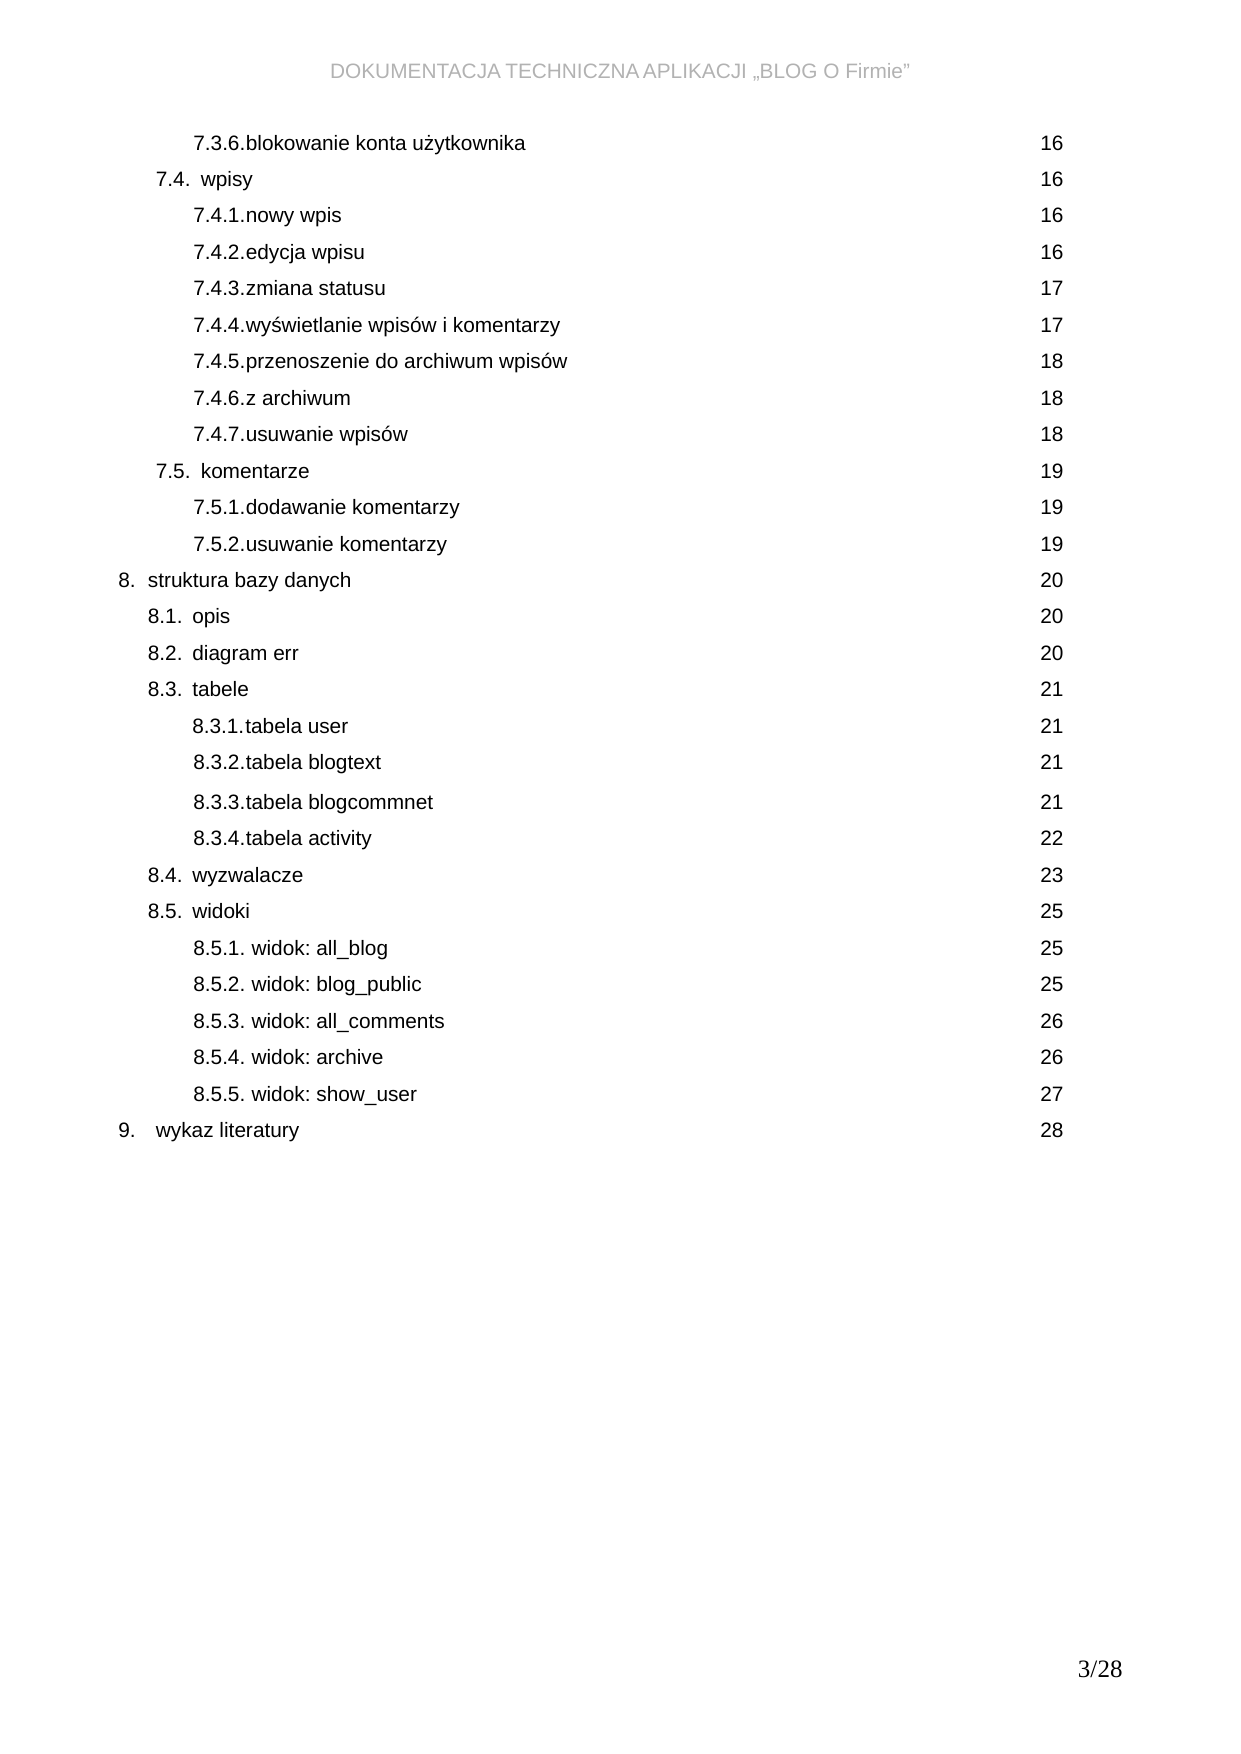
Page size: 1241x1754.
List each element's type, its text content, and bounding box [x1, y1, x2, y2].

table_cell Nowy wpis [107, 203, 930, 240]
table_cell 19 [930, 531, 1074, 568]
table_cell 16 [930, 130, 1074, 167]
table_cell 26 [930, 1045, 1074, 1081]
table_cell 22 [930, 826, 1074, 863]
table_cell Widoki [107, 899, 930, 936]
table_cell Usuwanie Komentarzy [107, 531, 930, 568]
table_cell Usuwanie wpisów [107, 422, 930, 458]
table_cell 21 [930, 790, 1074, 826]
table_cell Edycja wpisu [107, 240, 930, 276]
table_cell Zmiana statusu [107, 276, 930, 313]
table_cell Wykaz Literatury [107, 1118, 930, 1154]
table_cell Tabele [107, 677, 930, 714]
table_cell 25 [930, 936, 1074, 972]
table_cell widok: blog_public [107, 972, 930, 1008]
table_cell 21 [930, 750, 1074, 790]
table_cell 17 [930, 276, 1074, 313]
table_cell 27 [930, 1081, 1074, 1118]
table_cell widok: all_blog [107, 936, 930, 972]
table_cell 18 [930, 422, 1074, 458]
table_cell 20 [930, 568, 1074, 604]
table_cell 17 [930, 313, 1074, 349]
table_cell 21 [930, 714, 1074, 750]
table_cell 25 [930, 972, 1074, 1008]
table_cell Opis [107, 604, 930, 641]
table_cell 20 [930, 604, 1074, 641]
table_cell Blokowanie konta użytkownika [107, 130, 930, 167]
table_cell Tabela BlogCommnet [107, 790, 930, 826]
table_cell 19 [930, 495, 1074, 531]
table_cell z archiwum [107, 386, 930, 422]
table_cell 18 [930, 386, 1074, 422]
table_cell Komentarze [107, 459, 930, 495]
table_cell Przenoszenie do archiwum wpisów [107, 349, 930, 386]
table_cell 16 [930, 240, 1074, 276]
table_cell widok: archive [107, 1045, 930, 1081]
table_cell 20 [930, 641, 1074, 677]
table_cell Tabela User [107, 714, 930, 750]
table_cell 23 [930, 863, 1074, 899]
table_cell Wyzwalacze [107, 863, 930, 899]
table_cell 25 [930, 899, 1074, 936]
table_cell 18 [930, 349, 1074, 386]
table_cell Tabela BlogText [107, 750, 930, 790]
table_cell 21 [930, 677, 1074, 714]
table_cell 28 [930, 1118, 1074, 1154]
table_cell Struktura bazy danych [107, 568, 930, 604]
table_cell Diagram ERR [107, 641, 930, 677]
table_cell Wyświetlanie wpisów i komentarzy [107, 313, 930, 349]
table_cell 26 [930, 1009, 1074, 1045]
table_cell 16 [930, 203, 1074, 240]
table_cell Dodawanie komentarzy [107, 495, 930, 531]
table_cell widok: show_user [107, 1081, 930, 1118]
table_cell 16 [930, 167, 1074, 203]
table_cell Wpisy [107, 167, 930, 203]
table_cell 19 [930, 459, 1074, 495]
table_cell Tabela Activity [107, 826, 930, 863]
table_cell widok: all_comments [107, 1009, 930, 1045]
